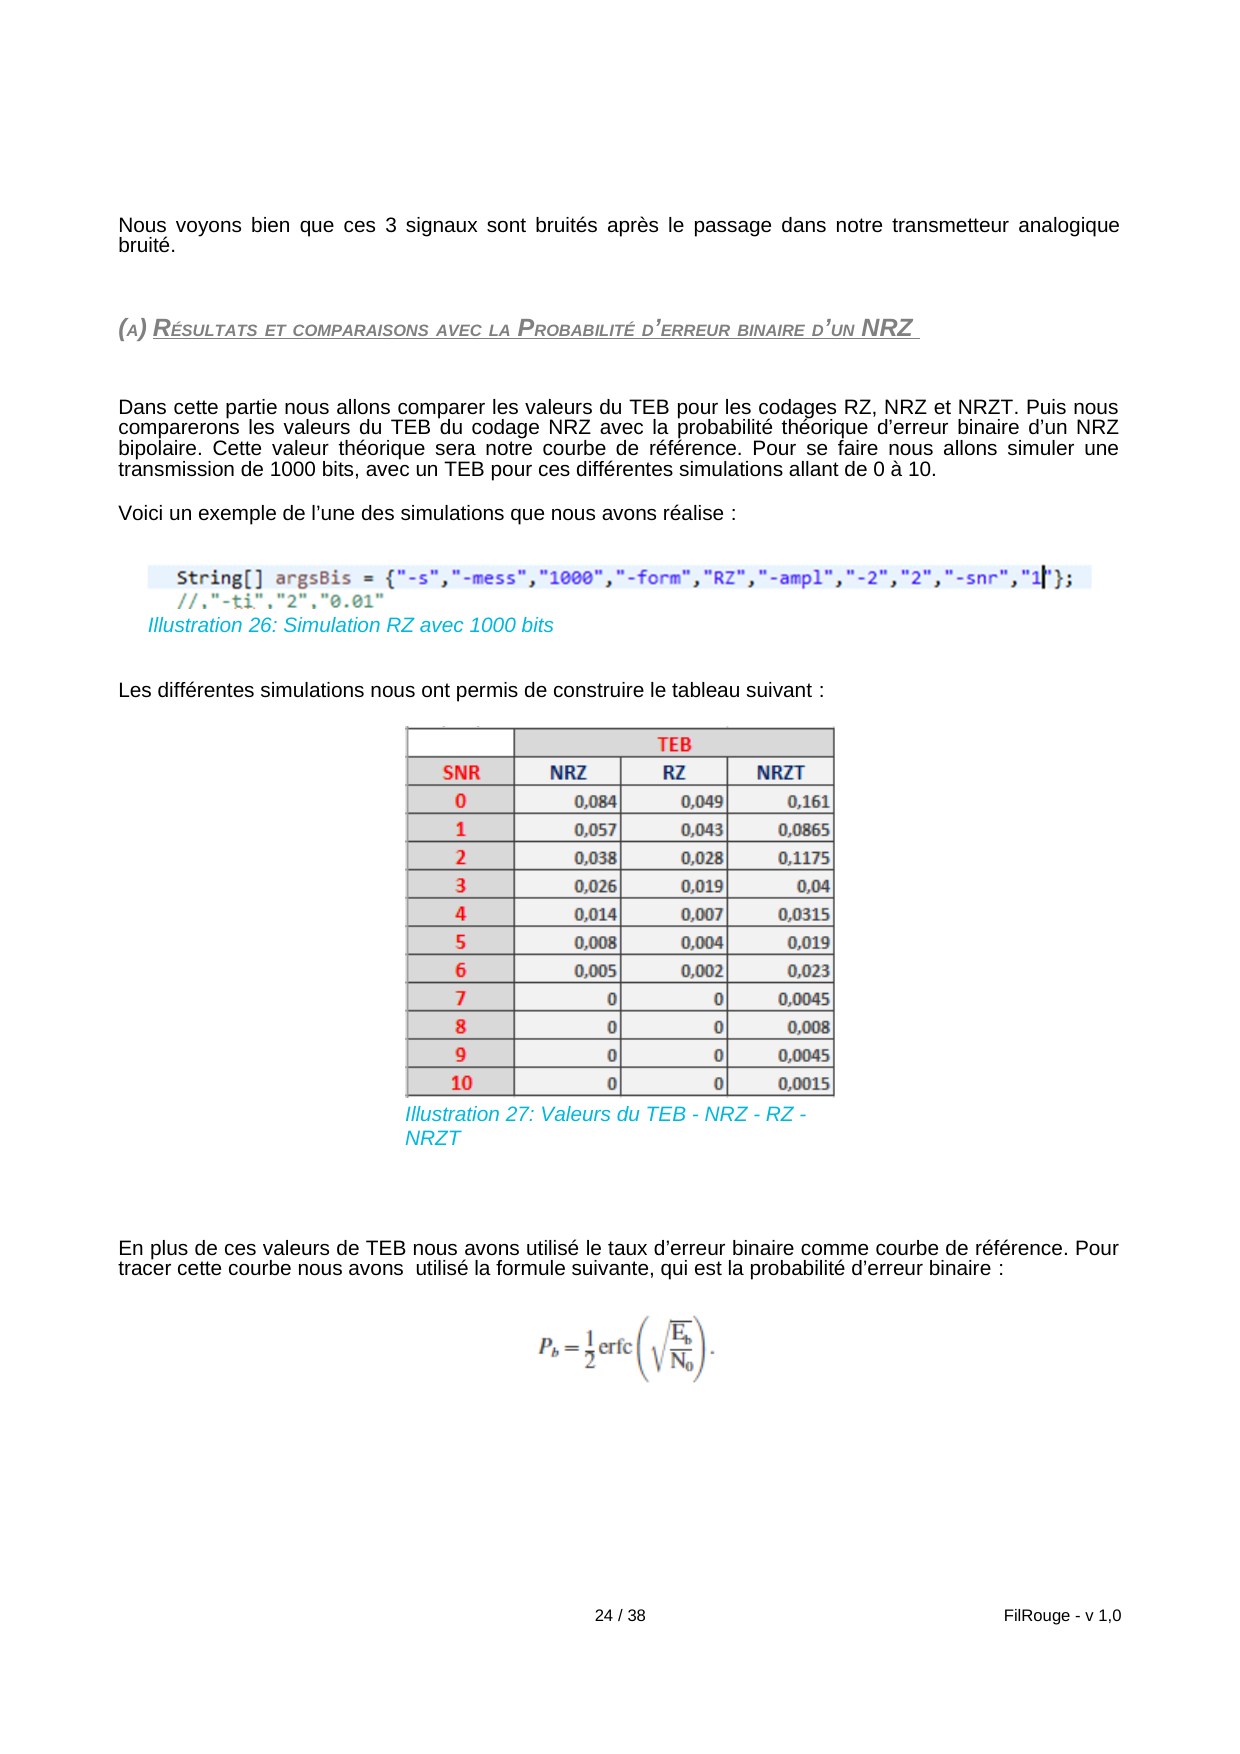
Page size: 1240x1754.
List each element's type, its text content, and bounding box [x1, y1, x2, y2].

text Dans cette partie nous allons comparer les valeurs du TEB pour les codages RZ, NRZ et NRZT. Puis nous comparerons les valeurs du TEB du codage NRZ avec la probabilité théorique d’erreur binaire d’un NRZ bipolaire. Cette valeur théorique sera notre courbe de référence. Pour se faire nous allons simuler une transmission de 1000 bits, avec un TEB pour ces différentes simulations allant de 0 à 10. [118, 398, 1121, 480]
picture [510, 1291, 729, 1403]
text Voici un exemple de l’une des simulations que nous avons réalise : [118, 504, 1121, 524]
text Illustration 26: Simulation RZ avec 1000 bits [148, 609, 1092, 637]
picture [405, 726, 835, 1098]
text En plus de ces valeurs de TEB nous avons utilisé le taux d’erreur binaire comme courbe de référence. Pour tracer cette courbe nous avons utilisé la formule suivante, qui est la probabilité d’erreur binaire : [118, 1238, 1121, 1280]
picture [147, 548, 1092, 609]
text Illustration 27: Valeurs du TEB - NRZ - RZ - NRZT [405, 1098, 834, 1150]
subtitle Résultats et comparaisons avec la Probabilité d’erreur binaire d’un NRZ [118, 313, 1121, 342]
text Nous voyons bien que ces 3 signaux sont bruités après le passage dans notre transmetteur analogique bruité. [118, 216, 1121, 257]
text Les différentes simulations nous ont permis de construire le tableau suivant : [118, 681, 1121, 702]
